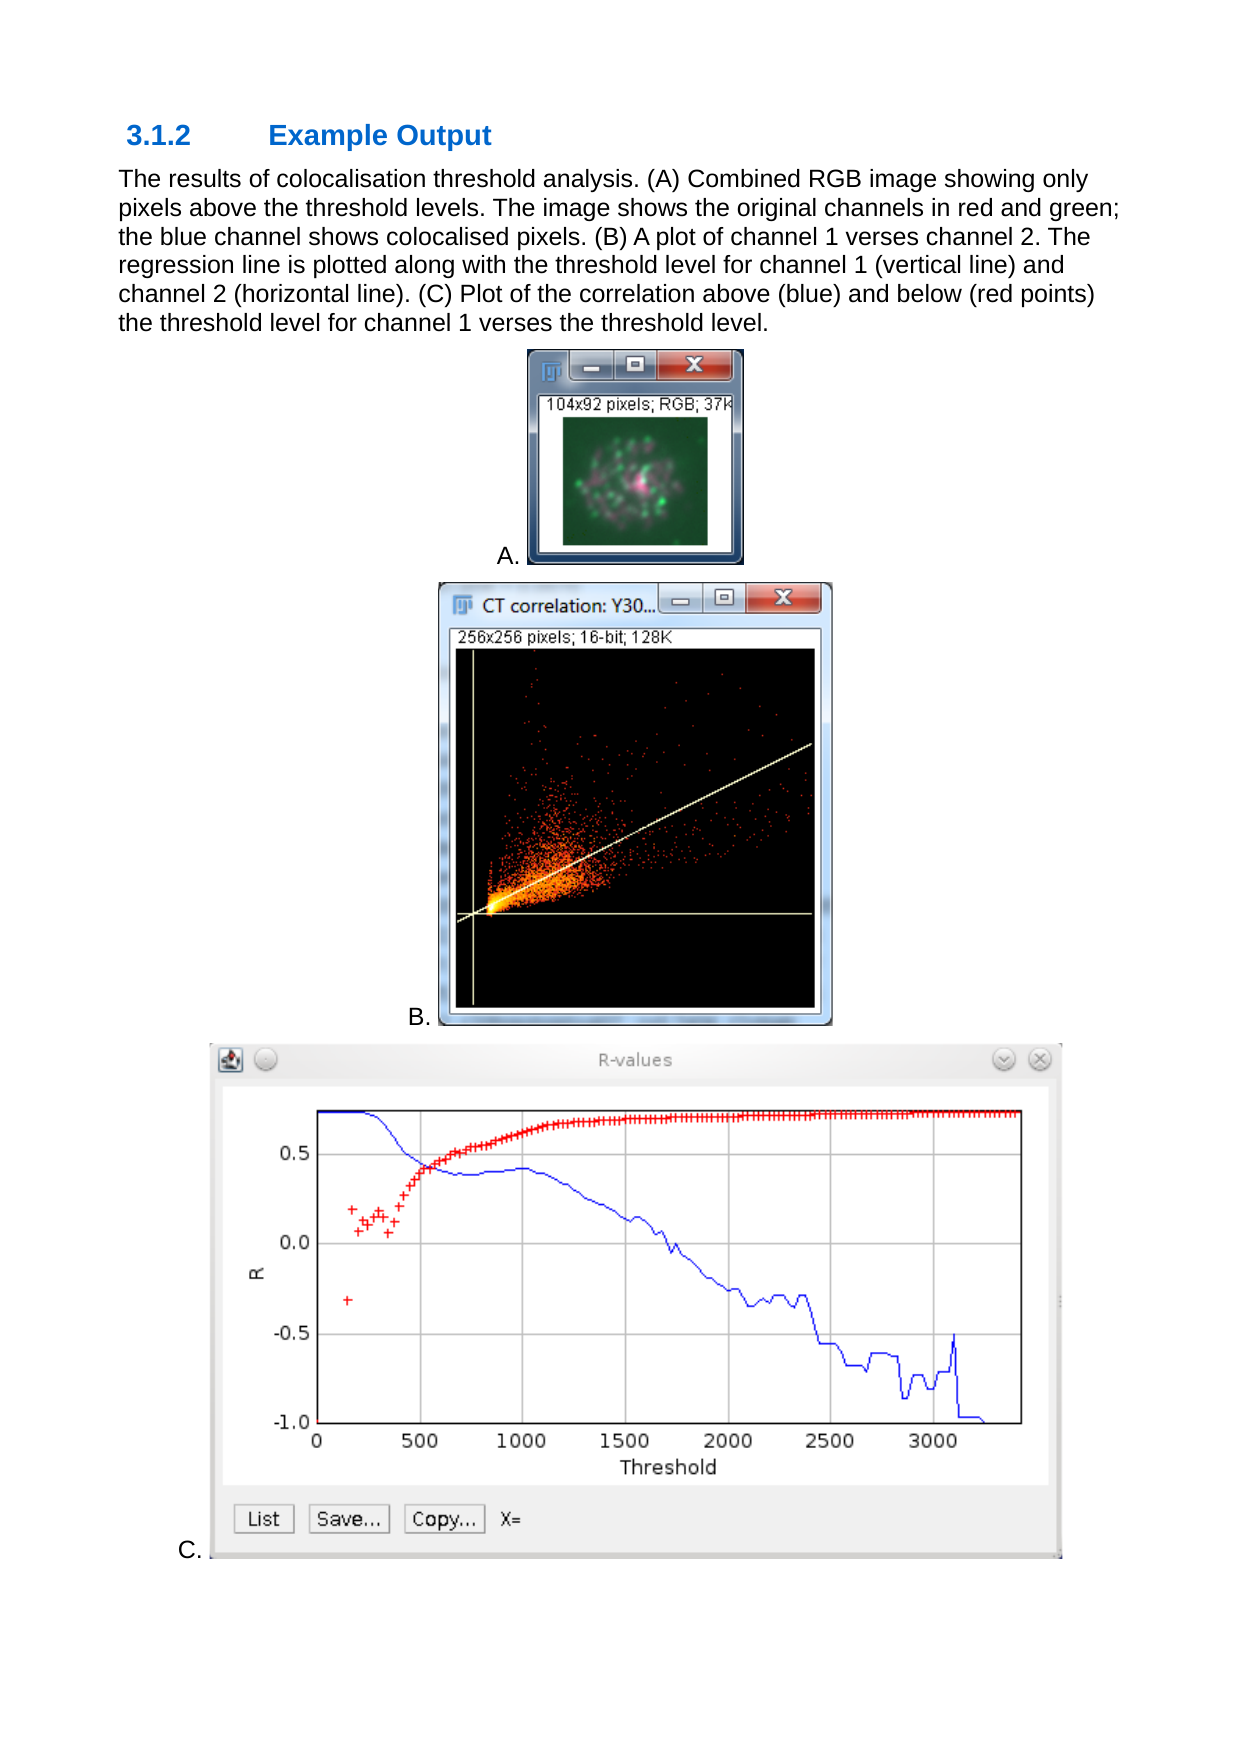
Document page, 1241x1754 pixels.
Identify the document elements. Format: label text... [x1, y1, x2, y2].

text A. [118, 349, 1122, 570]
picture [527, 349, 744, 565]
subtitle Example Output [118, 118, 1122, 152]
picture [438, 582, 833, 1026]
text C. [118, 1043, 1122, 1564]
text The results of colocalisation threshold analysis. (A) Combined RGB image showing only pixels above the threshold levels. The image shows the original channels in red and green; the blue channel shows colocalised pixels. (B) A plot of channel 1 verses channel 2. The regression line is plotted along with the threshold level for channel 1 (vertical line) and channel 2 (horizontal line). (C) Plot of the correlation above (blue) and below (red points) the threshold level for channel 1 verses the threshold level. [118, 164, 1122, 337]
picture [209, 1043, 1063, 1559]
text B. [118, 582, 1122, 1031]
